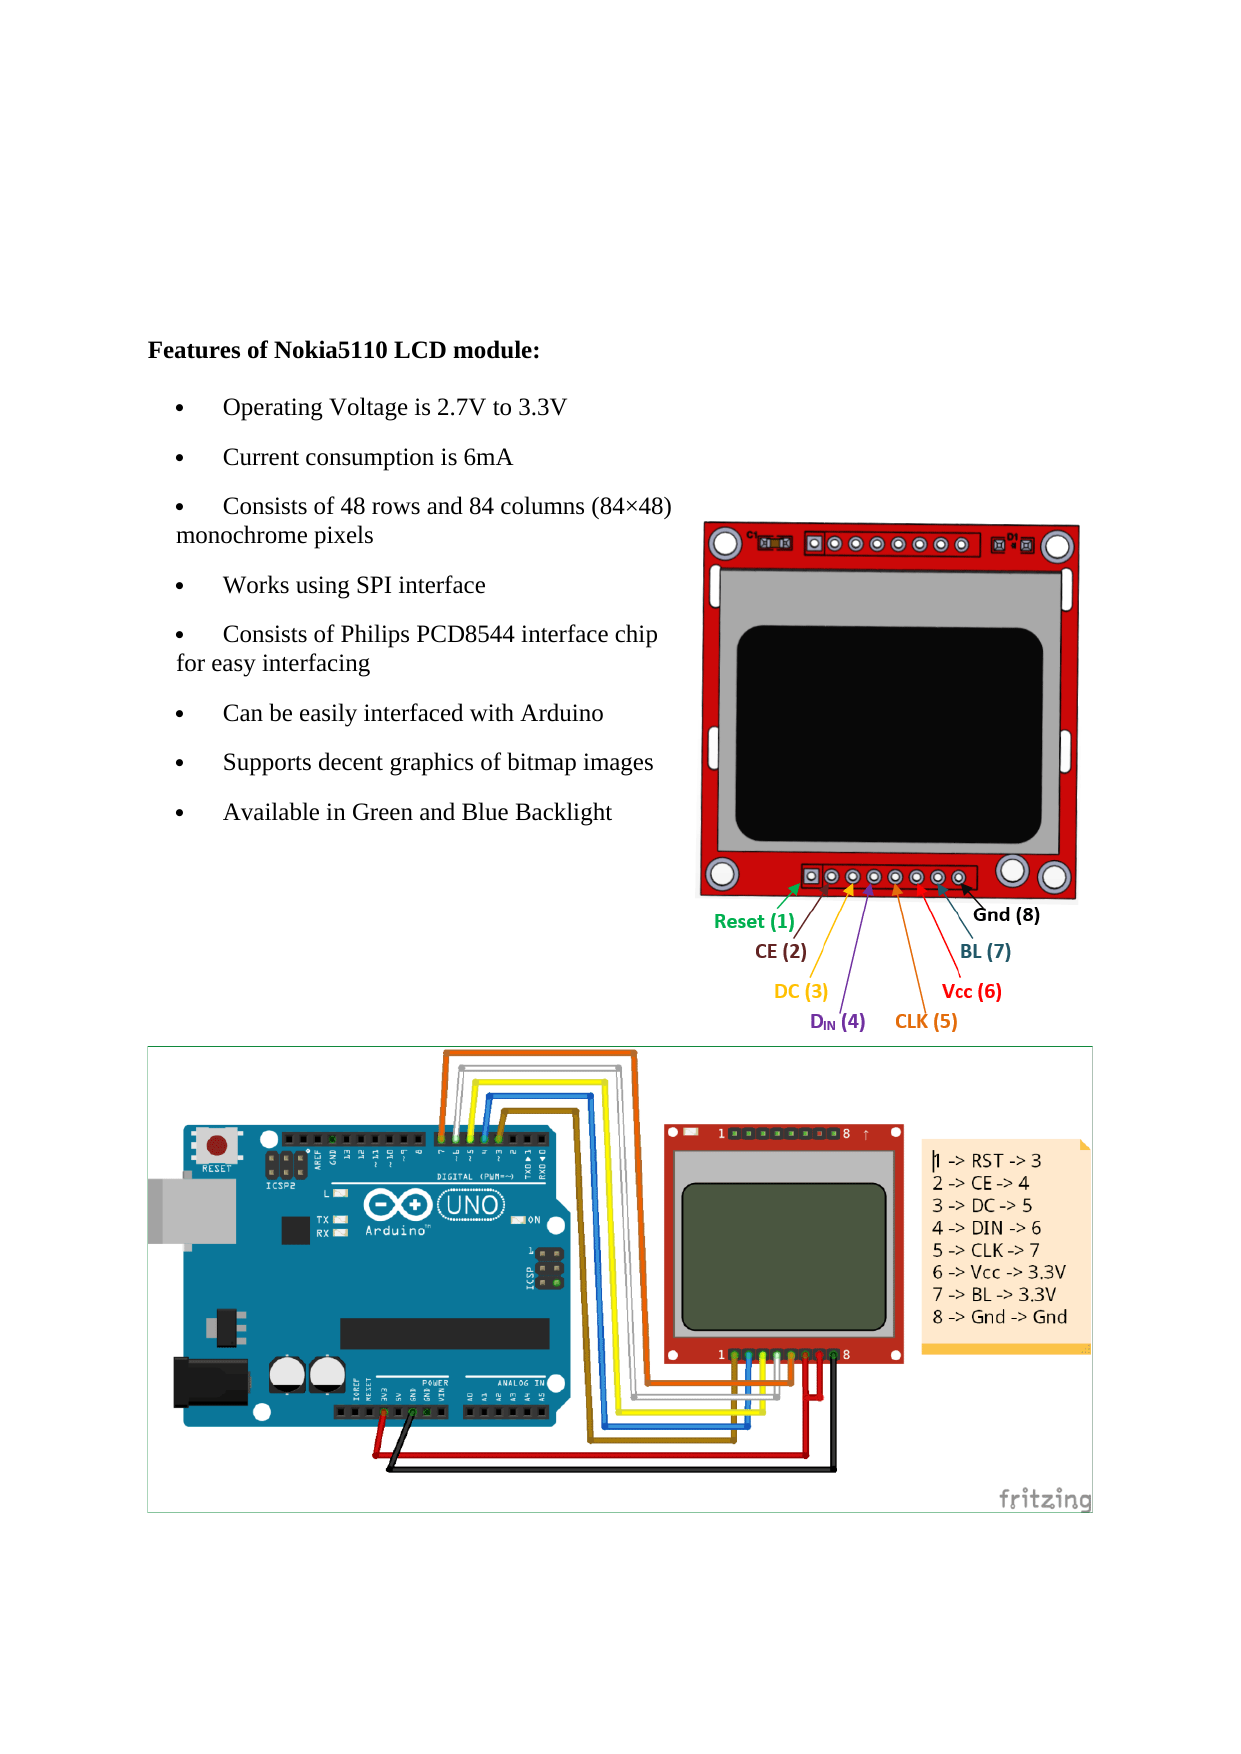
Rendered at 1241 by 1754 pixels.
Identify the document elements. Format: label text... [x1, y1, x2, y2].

list Consists of Philips PCD8544 interface chip for easy interfacing [176, 619, 689, 677]
subtitle Features of Nokia5110 LCD module: [148, 320, 1093, 364]
list Can be easily interfaced with Arduino [176, 698, 689, 726]
list Current consumption is 6mA [176, 442, 1093, 471]
list Available in Green and Blue Backlight [176, 797, 689, 826]
list Consists of 48 rows and 84 columns (84×48) monochrome pixels [176, 491, 1093, 549]
list Operating Voltage is 2.7V to 3.3V [176, 392, 1093, 421]
list Supports decent graphics of bitmap images [176, 747, 689, 776]
list Works using SPI interface [176, 570, 689, 598]
